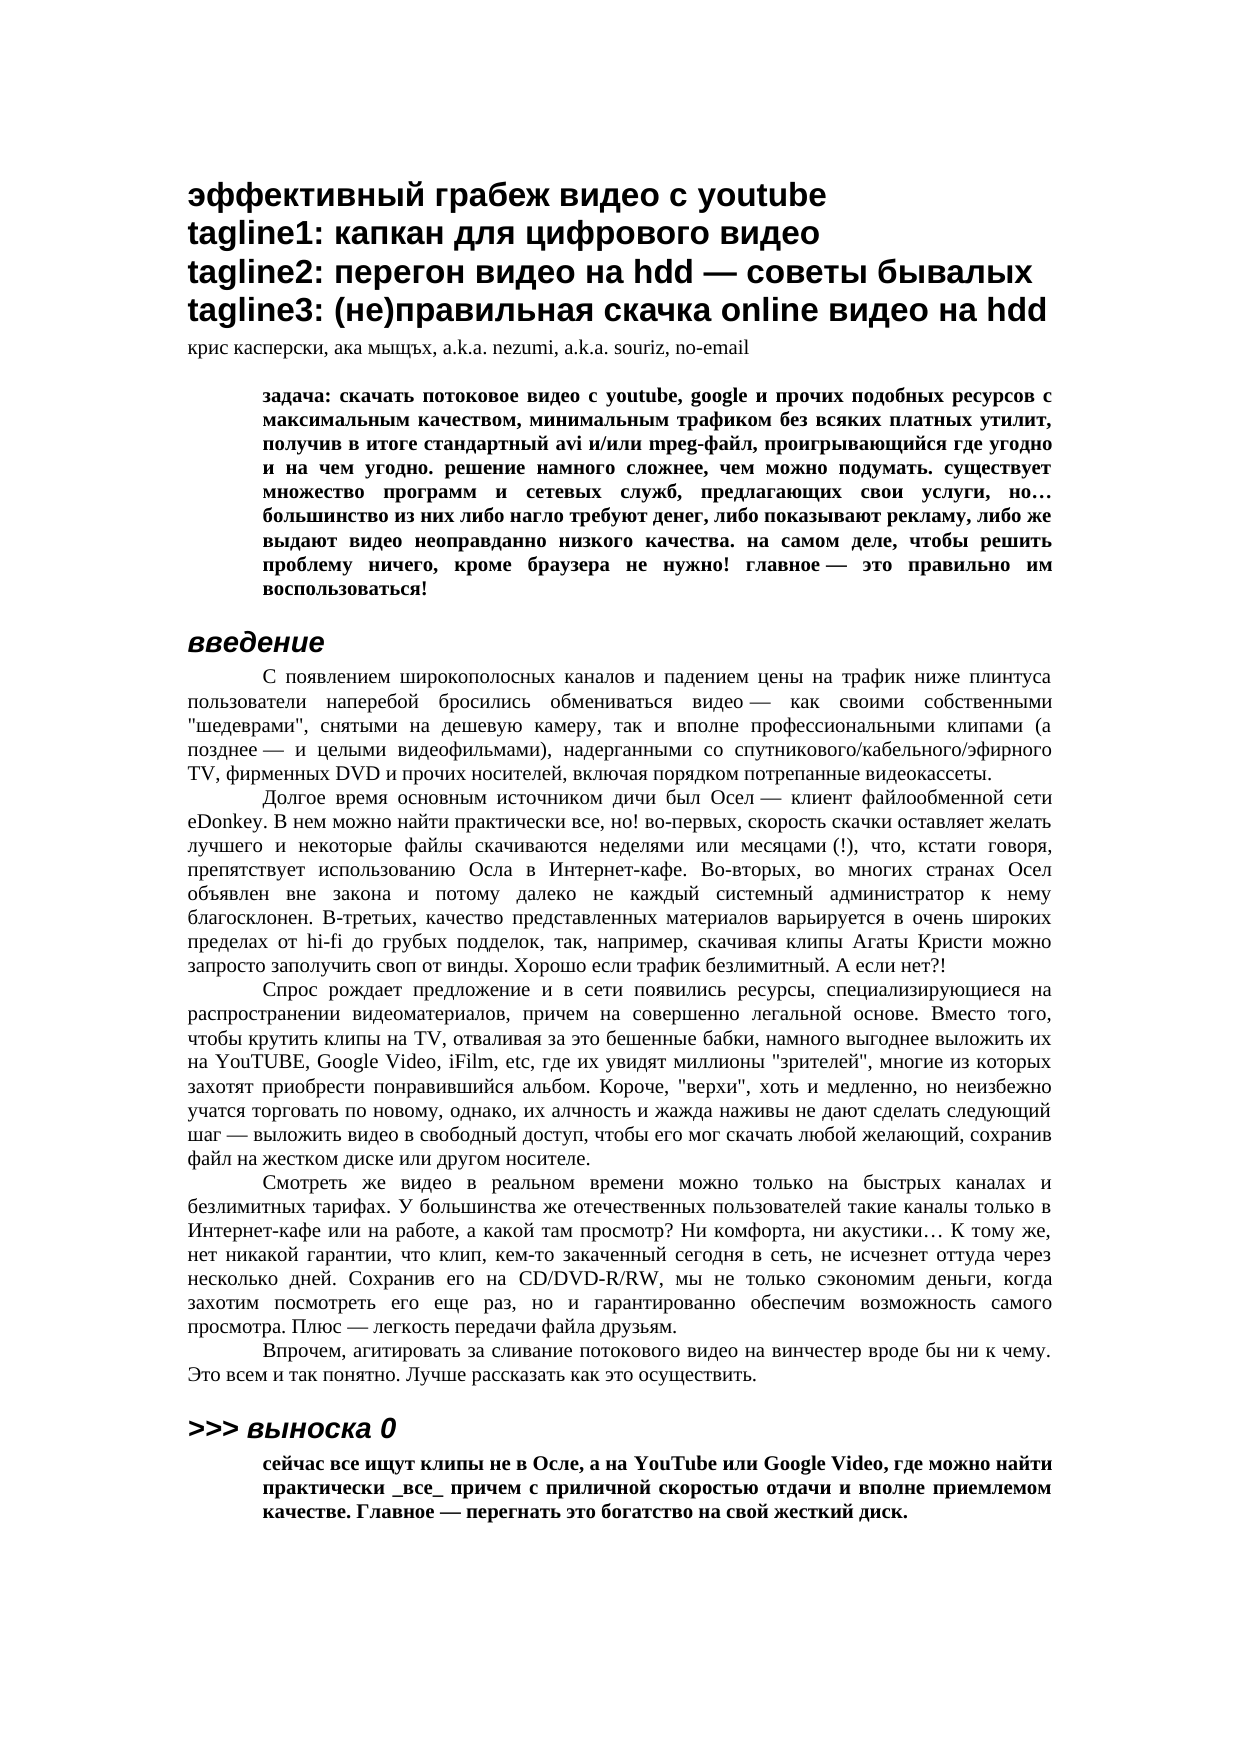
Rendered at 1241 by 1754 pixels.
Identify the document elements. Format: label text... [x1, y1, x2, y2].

subtitle эффективный грабеж видео с youtube tagline1: капкан для цифрового видео tagline2: перегон видео на hdd — советы бывалых tagline3: (не)правильная скачка online видео на hdd [187, 175, 1053, 329]
subtitle введение [187, 625, 1053, 658]
subtitle >>> выноска 0 [187, 1411, 1053, 1445]
text Спрос рождает предложение и в сети появились ресурсы, специализирующиеся на распространении видеоматериалов, причем на совершенно легальной основе. Вместо того, чтобы крутить клипы на TV, отваливая за это бешенные бабки, намного выгоднее выложить их на YouTUBE, Google Video, iFilm, etc, где их увидят миллионы "зрителей", многие из которых захотят приобрести понравившийся альбом. Короче, "верхи", хоть и медленно, но неизбежно учатся торговать по новому, однако, их алчность и жажда наживы не дают сделать следующий шаг — выложить видео в свободный доступ, чтобы его мог скачать любой желающий, сохранив файл на жестком диске или другом носителе. [187, 977, 1053, 1170]
text С появлением широкополосных каналов и падением цены на трафик ниже плинтуса пользователи наперебой бросились обмениваться видео — как своими собственными "шедеврами", снятыми на дешевую камеру, так и вполне профессиональными клипами (а позднее — и целыми видеофильмами), надерганными со спутникового/кабельного/эфирного TV, фирменных DVD и прочих носителей, включая порядком потрепанные видеокассеты. [187, 664, 1053, 785]
text сейчас все ищут клипы не в Осле, а на YouTube или Google Video, где можно найти практически _все_ причем с приличной скоростью отдачи и вполне приемлемом качестве. Главное — перегнать это богатство на свой жесткий диск. [262, 1451, 1053, 1523]
text задача: скачать потоковое видео с youtube, google и прочих подобных ресурсов с максимальным качеством, минимальным трафиком без всяких платных утилит, получив в итоге стандартный avi и/или mpeg-файл, проигрывающийся где угодно и на чем угодно. решение намного сложнее, чем можно подумать. существует множество программ и сетевых служб, предлагающих свои услуги, но… большинство из них либо нагло требуют денег, либо показывают рекламу, либо же выдают видео неоправданно низкого качества. на самом деле, чтобы решить проблему ничего, кроме браузера не нужно! главное — это правильно им воспользоваться! [262, 383, 1053, 600]
text Долгое время основным источником дичи был Осел — клиент файлообменной сети eDonkey. В нем можно найти практически все, но! во-первых, скорость скачки оставляет желать лучшего и некоторые файлы скачиваются неделями или месяцами (!), что, кстати говоря, препятствует использованию Осла в Интернет-кафе. Во-вторых, во многих странах Осел объявлен вне закона и потому далеко не каждый системный администратор к нему благосклонен. В-третьих, качество представленных материалов варьируется в очень широких пределах от hi-fi до грубых подделок, так, например, скачивая клипы Агаты Кристи можно запросто заполучить своп от винды. Хорошо если трафик безлимитный. А если нет?! [187, 785, 1053, 977]
text Смотреть же видео в реальном времени можно только на быстрых каналах и безлимитных тарифах. У большинства же отечественных пользователей такие каналы только в Интернет-кафе или на работе, а какой там просмотр? Ни комфорта, ни акустики… К тому же, нет никакой гарантии, что клип, кем-то закаченный сегодня в сеть, не исчезнет оттуда через несколько дней. Сохранив его на CD/DVD-R/RW, мы не только сэкономим деньги, когда захотим посмотреть его еще раз, но и гарантированно обеспечим возможность самого просмотра. Плюс — легкость передачи файла друзьям. [187, 1170, 1053, 1338]
text крис касперски, ака мыщъх, a.k.a. nezumi, a.k.a. souriz, no-email [187, 335, 1053, 359]
text Впрочем, агитировать за сливание потокового видео на винчестер вроде бы ни к чему. Это всем и так понятно. Лучше рассказать как это осуществить. [187, 1338, 1053, 1386]
